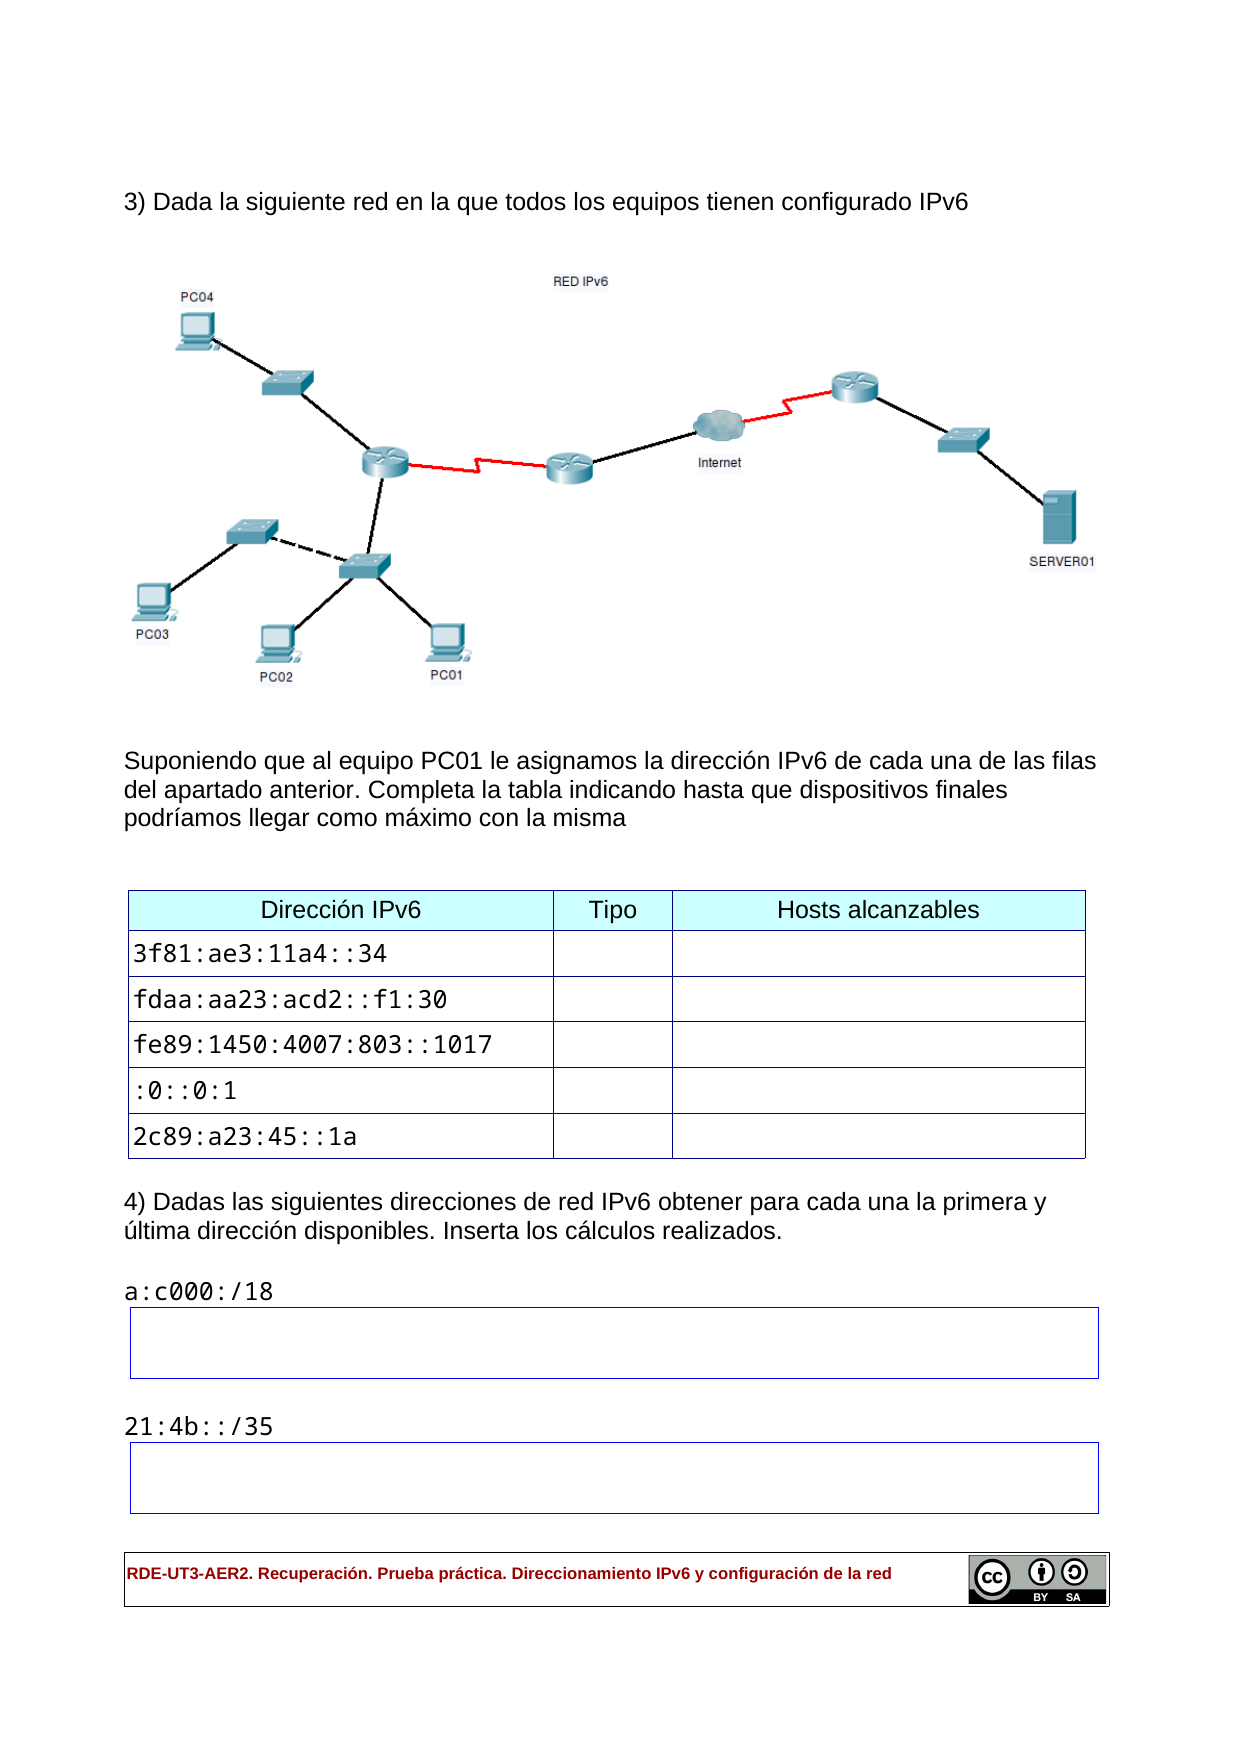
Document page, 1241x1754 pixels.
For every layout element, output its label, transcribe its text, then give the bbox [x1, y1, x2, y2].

table_cell fdaa:aa23:acd2::f1:30 [129, 977, 553, 1021]
text 4) Dadas las siguientes direcciones de red IPv6 obtener para cada una la primera y última dirección disponibles. Inserta los cálculos realizados. [123, 1187, 1109, 1244]
table_cell [554, 977, 672, 1021]
table_cell [673, 1068, 1085, 1112]
table_cell [673, 1022, 1085, 1067]
text 21:4b::/35 [123, 1408, 1109, 1442]
table_header Hosts alcanzables [673, 891, 1085, 930]
table_cell 3f81:ae3:11a4::34 [129, 931, 553, 976]
picture [968, 1555, 1107, 1604]
text a:c000:/18 [123, 1273, 1109, 1307]
picture [115, 235, 1120, 717]
text Suponiendo que al equipo PC01 le asignamos la dirección IPv6 de cada una de las filas del apartado anterior. Completa la tabla indicando hasta que dispositivos finales podríamos llegar como máximo con la misma [123, 746, 1109, 832]
table_cell [673, 977, 1085, 1021]
table_cell 2c89:a23:45::1a [129, 1114, 553, 1158]
table_cell [554, 1114, 672, 1158]
table_header Dirección IPv6 [129, 891, 553, 930]
table_header [131, 1443, 1098, 1513]
table_cell [673, 931, 1085, 976]
table_cell [554, 1068, 672, 1112]
table_cell fe89:1450:4007:803::1017 [129, 1022, 553, 1067]
table_cell :0::0:1 [129, 1068, 553, 1112]
text 3) Dada la siguiente red en la que todos los equipos tienen configurado IPv6 [123, 186, 1109, 215]
table_header Tipo [554, 891, 672, 930]
table_cell [673, 1114, 1085, 1158]
table_cell [554, 1022, 672, 1067]
table_cell [554, 931, 672, 976]
table_header [131, 1308, 1098, 1378]
